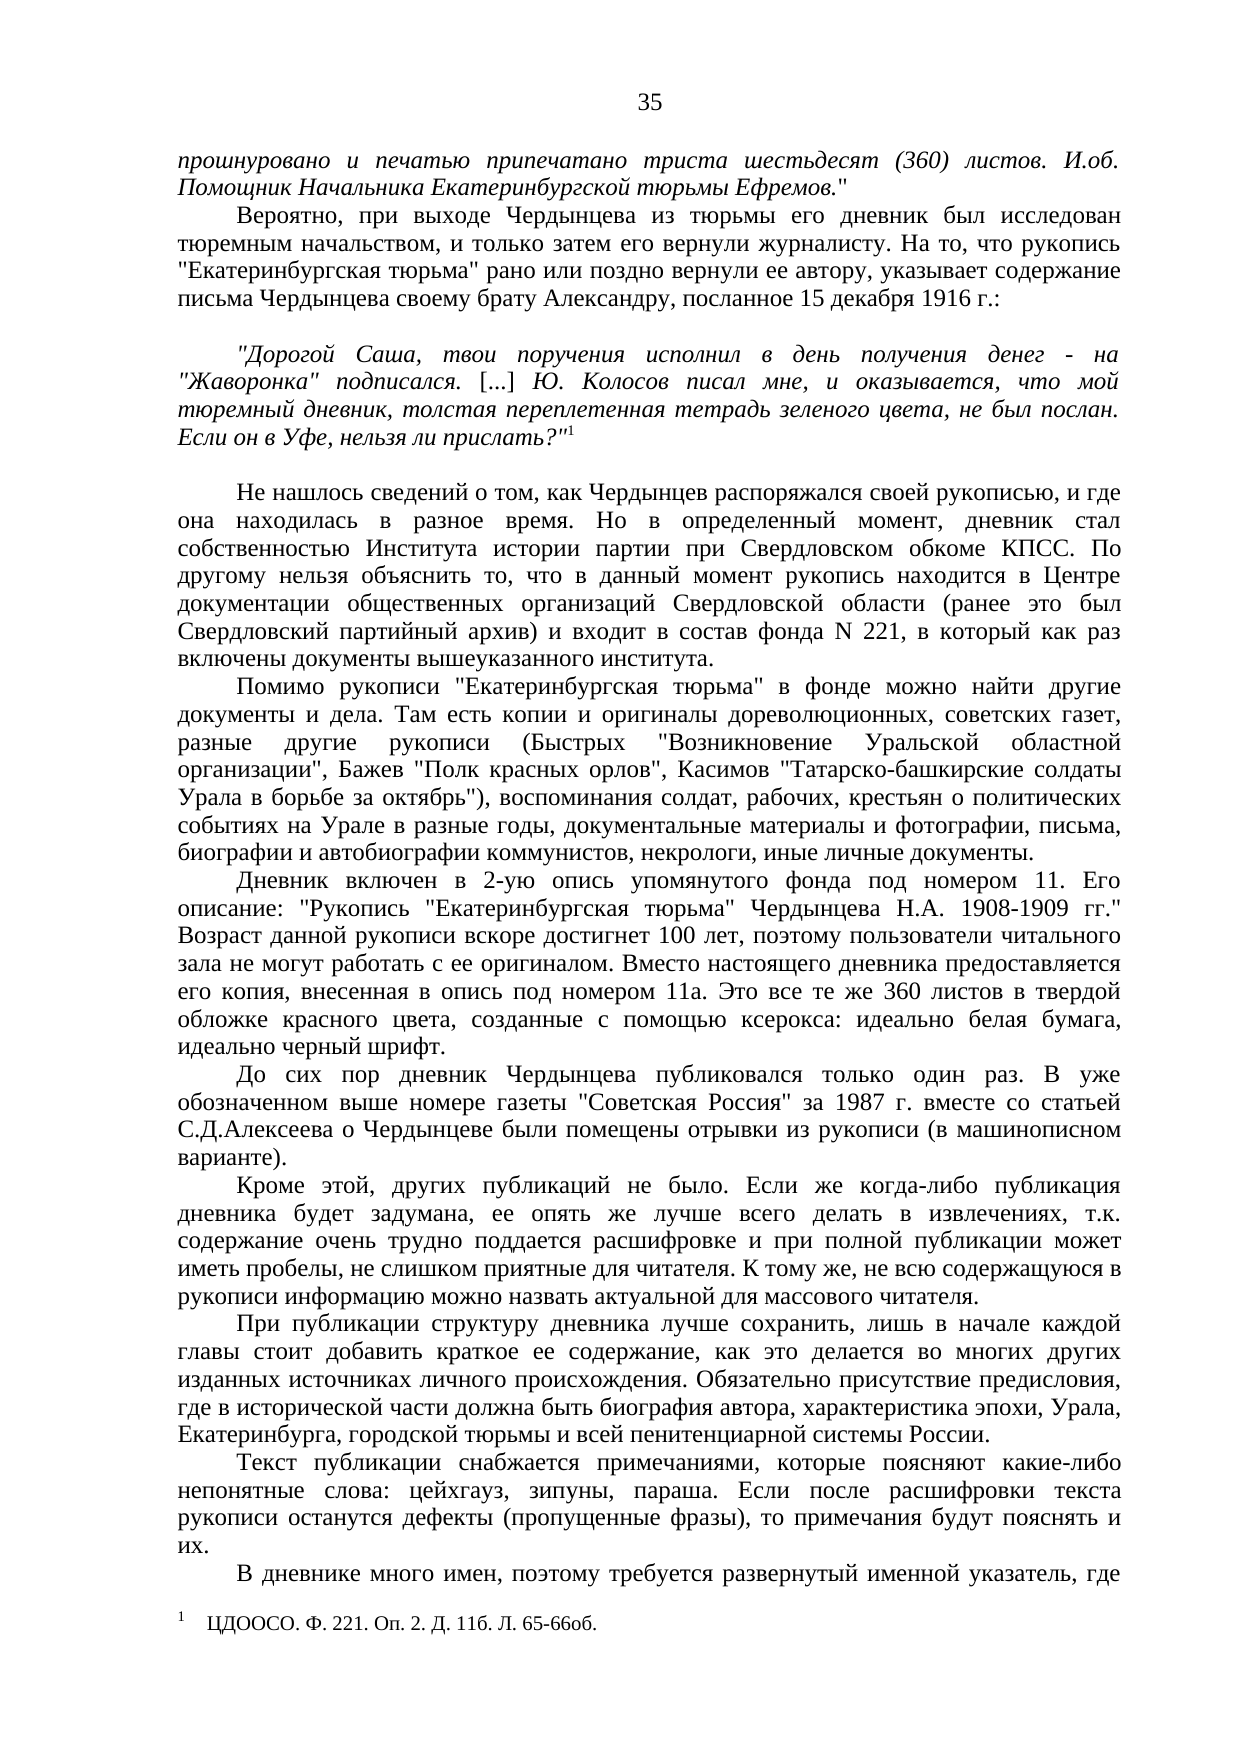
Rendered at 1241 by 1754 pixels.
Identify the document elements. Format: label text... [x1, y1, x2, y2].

text "Дорогой Саша, твои поручения исполнил в день получения денег - на "Жаворонка" подписался. [...] Ю. Колосов писал мне, и оказывается, что мой тюремный дневник, толстая переплетенная тетрадь зеленого цвета, не был послан. Если он в Уфе, нельзя ли прислать?" [177, 340, 1122, 451]
text Не нашлось сведений о том, как Чердынцев распоряжался своей рукописью, и где она находилась в разное время. Но в определенный момент, дневник стал собственностью Института истории партии при Свердловском обкоме КПСС. По другому нельзя объяснить то, что в данный момент рукопись находится в Центре документации общественных организаций Свердловской области (ранее это был Свердловский партийный архив) и входит в состав фонда N 221, в который как раз включены документы вышеуказанного института. [177, 478, 1122, 672]
text В дневнике много имен, поэтому требуется развернутый именной указатель, где [177, 1559, 1122, 1587]
text Вероятно, при выходе Чердынцева из тюрьмы его дневник был исследован тюремным начальством, и только затем его вернули журналисту. На то, что рукопись "Екатеринбургская тюрьма" рано или поздно вернули ее автору, указывает содержание письма Чердынцева своему брату Александру, посланное 15 декабря 1916 г.: [177, 201, 1122, 312]
text Кроме этой, других публикаций не было. Если же когда-либо публикация дневника будет задумана, ее опять же лучше всего делать в извлечениях, т.к. содержание очень трудно поддается расшифровке и при полной публикации может иметь пробелы, не слишком приятные для читателя. К тому же, не всю содержащуюся в рукописи информацию можно назвать актуальной для массового читателя. [177, 1171, 1122, 1309]
text прошнуровано и печатью припечатано триста шестьдесят (360) листов. И.об. Помощник Начальника Екатеринбургской тюрьмы Ефремов." [177, 146, 1122, 201]
text ЦДООСО. Ф. 221. Оп. 2. Д. 11б. Л. 65-66об. [177, 1608, 1122, 1636]
text Помимо рукописи "Екатеринбургская тюрьма" в фонде можно найти другие документы и дела. Там есть копии и оригиналы дореволюционных, советских газет, разные другие рукописи (Быстрых "Возникновение Уральской областной организации", Бажев "Полк красных орлов", Касимов "Татарско-башкирские солдаты Урала в борьбе за октябрь"), воспоминания солдат, рабочих, крестьян о политических событиях на Урале в разные годы, документальные материалы и фотографии, письма, биографии и автобиографии коммунистов, некрологи, иные личные документы. [177, 672, 1122, 866]
text Дневник включен в 2-ую опись упомянутого фонда под номером 11. Его описание: "Рукопись "Екатеринбургская тюрьма" Чердынцева Н.А. 1908-1909 гг." Возраст данной рукописи вскоре достигнет 100 лет, поэтому пользователи читального зала не могут работать с ее оригиналом. Вместо настоящего дневника предоставляется его копия, внесенная в опись под номером 11а. Это все те же 360 листов в твердой обложке красного цвета, созданные с помощью ксерокса: идеально белая бумага, идеально черный шрифт. [177, 866, 1122, 1060]
text До сих пор дневник Чердынцева публиковался только один раз. В уже обозначенном выше номере газеты "Советская Россия" за 1987 г. вместе со статьей С.Д.Алексеева о Чердынцеве были помещены отрывки из рукописи (в машинописном варианте). [177, 1060, 1122, 1171]
text Текст публикации снабжается примечаниями, которые поясняют какие-либо непонятные слова: цейхгауз, зипуны, параша. Если после расшифровки текста рукописи останутся дефекты (пропущенные фразы), то примечания будут пояснять и их. [177, 1448, 1122, 1559]
text При публикации структуру дневника лучше сохранить, лишь в начале каждой главы стоит добавить краткое ее содержание, как это делается во многих других изданных источниках личного происхождения. Обязательно присутствие предисловия, где в исторической части должна быть биография автора, характеристика эпохи, Урала, Екатеринбурга, городской тюрьмы и всей пенитенциарной системы России. [177, 1309, 1122, 1448]
